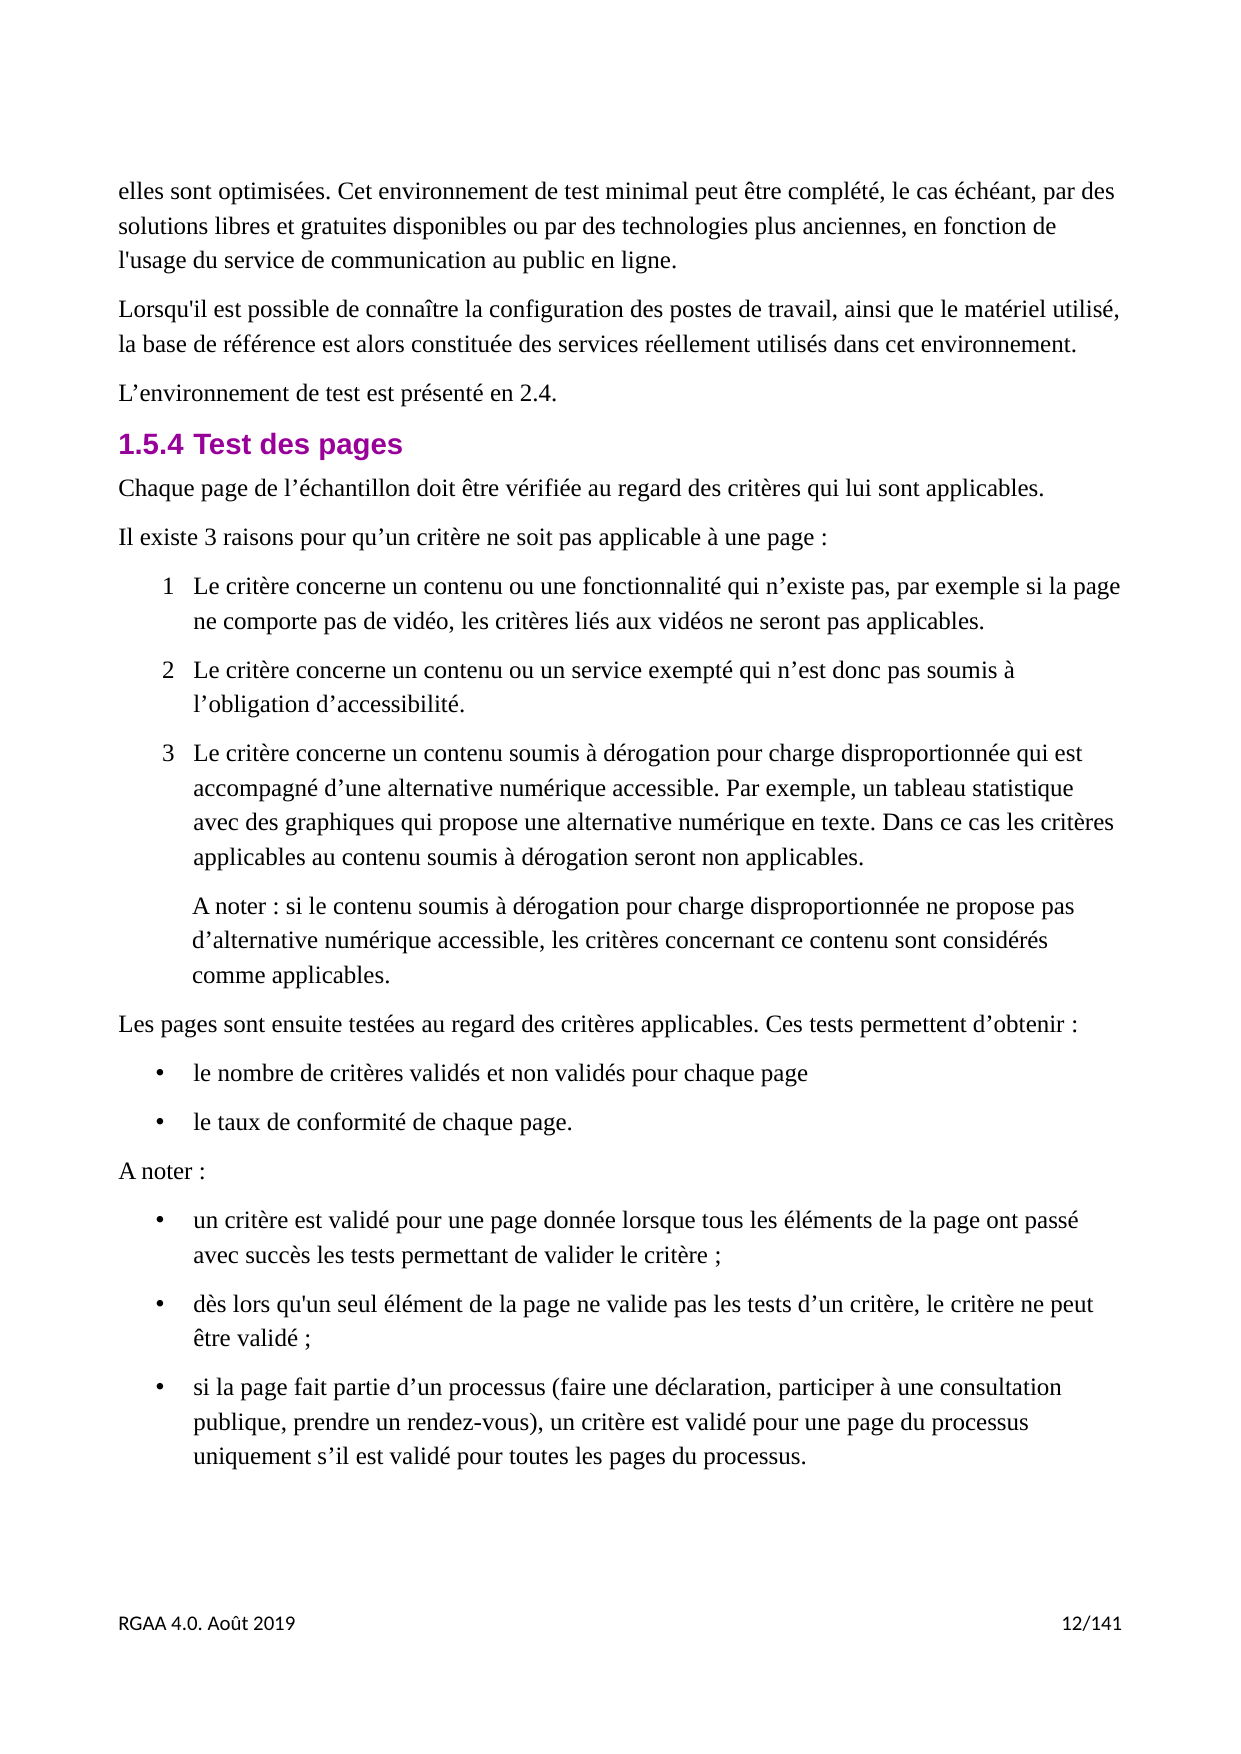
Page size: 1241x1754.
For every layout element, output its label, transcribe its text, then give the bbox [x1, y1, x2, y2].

list le nombre de critères validés et non validés pour chaque page [156, 1058, 1122, 1087]
list le taux de conformité de chaque page. [156, 1107, 1122, 1136]
text Les pages sont ensuite testées au regard des critères applicables. Ces tests permettent d’obtenir : [118, 1009, 1122, 1038]
text A noter : si le contenu soumis à dérogation pour charge disproportionnée ne propose pas d’alternative numérique accessible, les critères concernant ce contenu sont considérés comme applicables. [192, 891, 1122, 989]
text L’environnement de test est présenté en 2.4. [118, 378, 1122, 407]
list si la page fait partie d’un processus (faire une déclaration, participer à une consultation publique, prendre un rendez-vous), un critère est validé pour une page du processus uniquement s’il est validé pour toutes les pages du processus. [156, 1372, 1122, 1470]
text Lorsqu'il est possible de connaître la configuration des postes de travail, ainsi que le matériel utilisé, la base de référence est alors constituée des services réellement utilisés dans cet environnement. [118, 294, 1122, 358]
text Chaque page de l’échantillon doit être vérifiée au regard des critères qui lui sont applicables. [118, 473, 1122, 502]
subtitle Test des pages [118, 427, 1122, 461]
list dès lors qu'un seul élément de la page ne valide pas les tests d’un critère, le critère ne peut être validé ; [156, 1289, 1122, 1352]
list un critère est validé pour une page donnée lorsque tous les éléments de la page ont passé avec succès les tests permettant de valider le critère ; [156, 1205, 1122, 1268]
list Le critère concerne un contenu ou une fonctionnalité qui n’existe pas, par exemple si la page ne comporte pas de vidéo, les critères liés aux vidéos ne seront pas applicables. [156, 571, 1122, 634]
text Il existe 3 raisons pour qu’un critère ne soit pas applicable à une page : [118, 522, 1122, 551]
text A noter : [118, 1156, 1122, 1185]
list Le critère concerne un contenu ou un service exempté qui n’est donc pas soumis à l’obligation d’accessibilité. [156, 655, 1122, 718]
list Le critère concerne un contenu soumis à dérogation pour charge disproportionnée qui est accompagné d’une alternative numérique accessible. Par exemple, un tableau statistique avec des graphiques qui propose une alternative numérique en texte. Dans ce cas les critères applicables au contenu soumis à dérogation seront non applicables. [156, 738, 1122, 871]
text elles sont optimisées. Cet environnement de test minimal peut être complété, le cas échéant, par des solutions libres et gratuites disponibles ou par des technologies plus anciennes, en fonction de l'usage du service de communication au public en ligne. [118, 176, 1122, 274]
